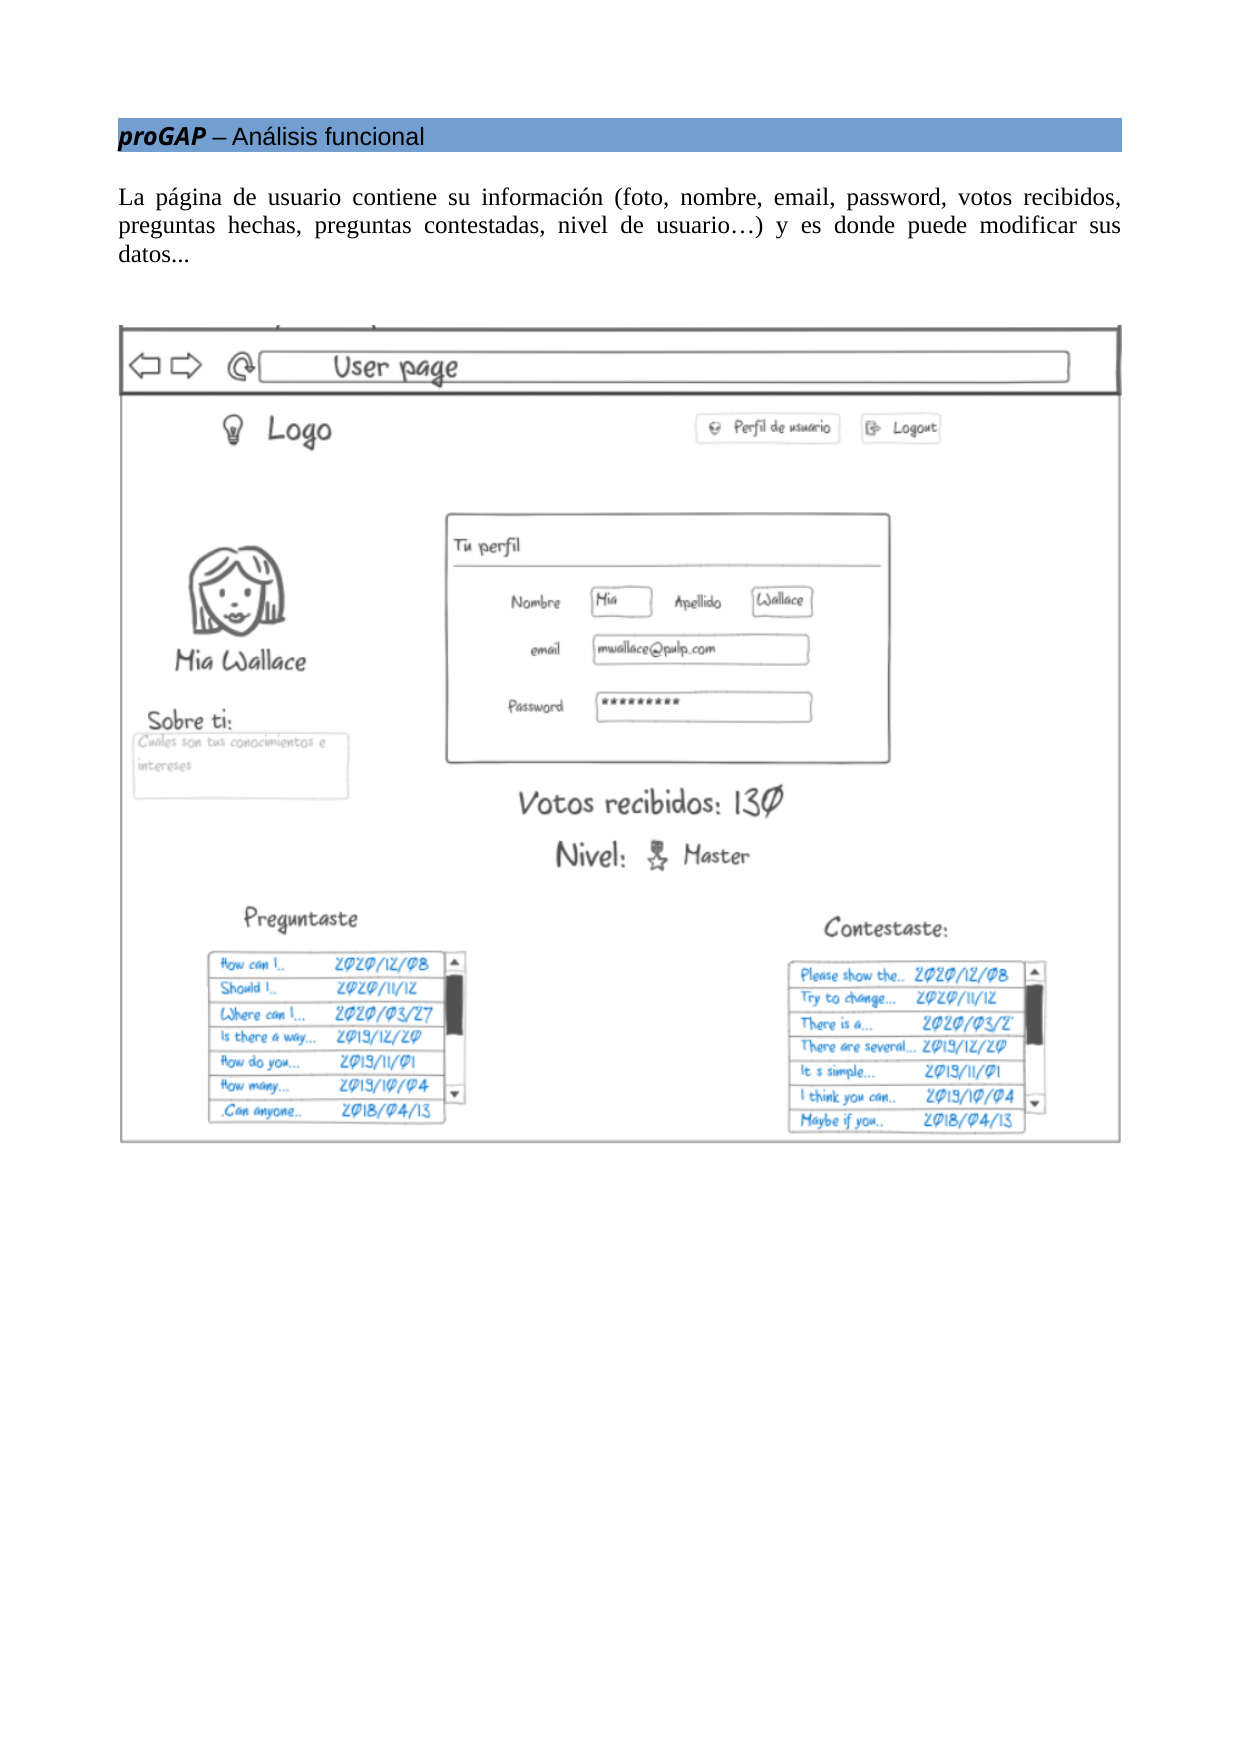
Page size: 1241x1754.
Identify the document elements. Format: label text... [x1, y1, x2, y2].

picture [118, 325, 1123, 1144]
text La página de usuario contiene su información (foto, nombre, email, password, votos recibidos, preguntas hechas, preguntas contestadas, nivel de usuario…) y es donde puede modificar sus datos... [118, 182, 1122, 268]
